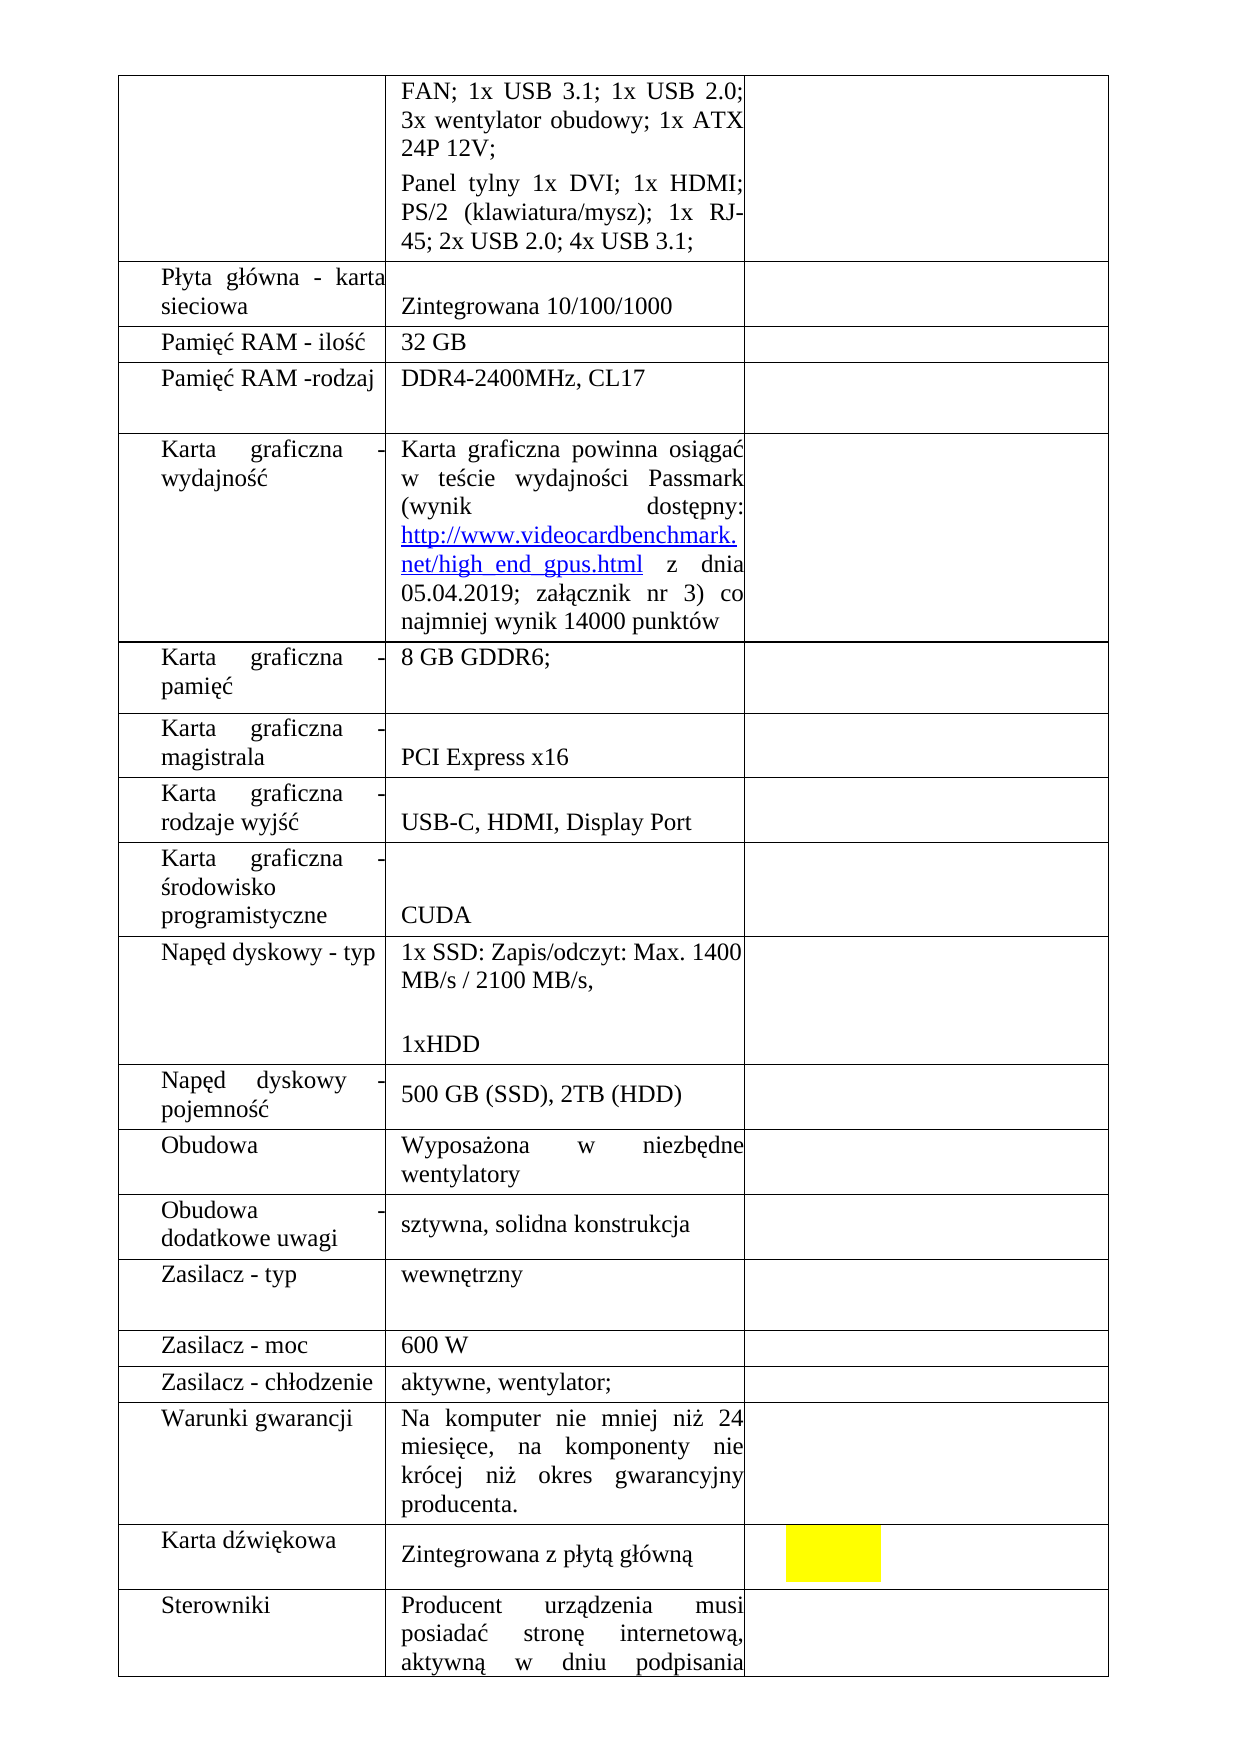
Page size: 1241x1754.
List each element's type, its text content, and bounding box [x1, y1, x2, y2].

table_cell [745, 327, 1108, 362]
table_cell CUDA [386, 843, 744, 936]
table_cell Płyta główna - karta sieciowa [119, 262, 385, 326]
table_cell [745, 262, 1108, 326]
table_cell Karta graficzna - rodzaje wyjść [119, 778, 385, 842]
table_cell DDR4-2400MHz, CL17 [386, 363, 744, 433]
table_cell [745, 714, 1108, 777]
table_cell Wyposażona w niezbędne wentylatory [386, 1130, 744, 1194]
table_cell Karta graficzna - środowisko programistyczne [119, 843, 385, 936]
table_cell Zintegrowana 10/100/1000 [386, 262, 744, 326]
table_cell Pamięć RAM - ilość [119, 327, 385, 362]
table_cell Karta graficzna powinna osiągać w teście wydajności Passmark (wynik dostępny: http://www.videocardbenchmark.net/high_end_gpus.html z dnia 05.04.2019; załącznik nr 3) co najmniej wynik 14000 punktów [386, 434, 744, 641]
table_cell [745, 1525, 1108, 1589]
table_cell Karta graficzna - wydajność [119, 434, 385, 641]
table_cell [745, 434, 1108, 641]
table_cell Zasilacz - moc [119, 1331, 385, 1366]
table_cell Zasilacz - chłodzenie [119, 1367, 385, 1402]
table_cell 32 GB [386, 327, 744, 362]
table_cell [745, 1065, 1108, 1129]
table_cell [745, 76, 1108, 261]
table_cell FAN; 1x USB 3.1; 1x USB 2.0; 3x wentylator obudowy; 1x ATX 24P 12V; Panel tylny 1x DVI; 1x HDMI; PS/2 (klawiatura/mysz); 1x RJ-45; 2x USB 2.0; 4x USB 3.1; [386, 76, 744, 261]
table_cell [745, 1367, 1108, 1402]
table_cell Karta graficzna - magistrala [119, 714, 385, 777]
table_cell Karta dźwiękowa [119, 1525, 385, 1589]
table_cell [745, 643, 1108, 712]
table_cell [745, 1195, 1108, 1258]
table_cell [745, 363, 1108, 433]
table_cell [745, 1260, 1108, 1329]
table_cell [119, 76, 385, 261]
table_cell 8 GB GDDR6; [386, 643, 744, 712]
table_cell wewnętrzny [386, 1260, 744, 1329]
table_cell PCI Express x16 [386, 714, 744, 777]
table_cell [745, 1331, 1108, 1366]
table_cell [745, 843, 1108, 936]
table_cell Warunki gwarancji [119, 1403, 385, 1524]
table_cell Napęd dyskowy - pojemność [119, 1065, 385, 1129]
table_cell 1x SSD: Zapis/odczyt: Max. 1400 MB/s / 2100 MB/s, 1xHDD [386, 937, 744, 1064]
table_cell Obudowa [119, 1130, 385, 1194]
table_cell sztywna, solidna konstrukcja [386, 1195, 744, 1258]
table_cell Karta graficzna - pamięć [119, 643, 385, 712]
table_cell Sterowniki [119, 1590, 385, 1676]
table_cell Producent urządzenia musi posiadać stronę internetową, aktywną w dniu podpisania [386, 1590, 744, 1676]
table_cell Zasilacz - typ [119, 1260, 385, 1329]
table_cell aktywne, wentylator; [386, 1367, 744, 1402]
table_cell [745, 778, 1108, 842]
table_cell USB-C, HDMI, Display Port [386, 778, 744, 842]
table_cell Pamięć RAM -rodzaj [119, 363, 385, 433]
table_cell Zintegrowana z płytą główną [386, 1525, 744, 1589]
table_cell [745, 937, 1108, 1064]
table_cell [745, 1590, 1108, 1676]
table_cell Napęd dyskowy - typ [119, 937, 385, 1064]
table_cell [745, 1130, 1108, 1194]
table_cell Obudowa - dodatkowe uwagi [119, 1195, 385, 1258]
table_cell 600 W [386, 1331, 744, 1366]
table_cell Na komputer nie mniej niż 24 miesięce, na komponenty nie krócej niż okres gwarancyjny producenta. [386, 1403, 744, 1524]
table_cell 500 GB (SSD), 2TB (HDD) [386, 1065, 744, 1129]
table_cell [745, 1403, 1108, 1524]
